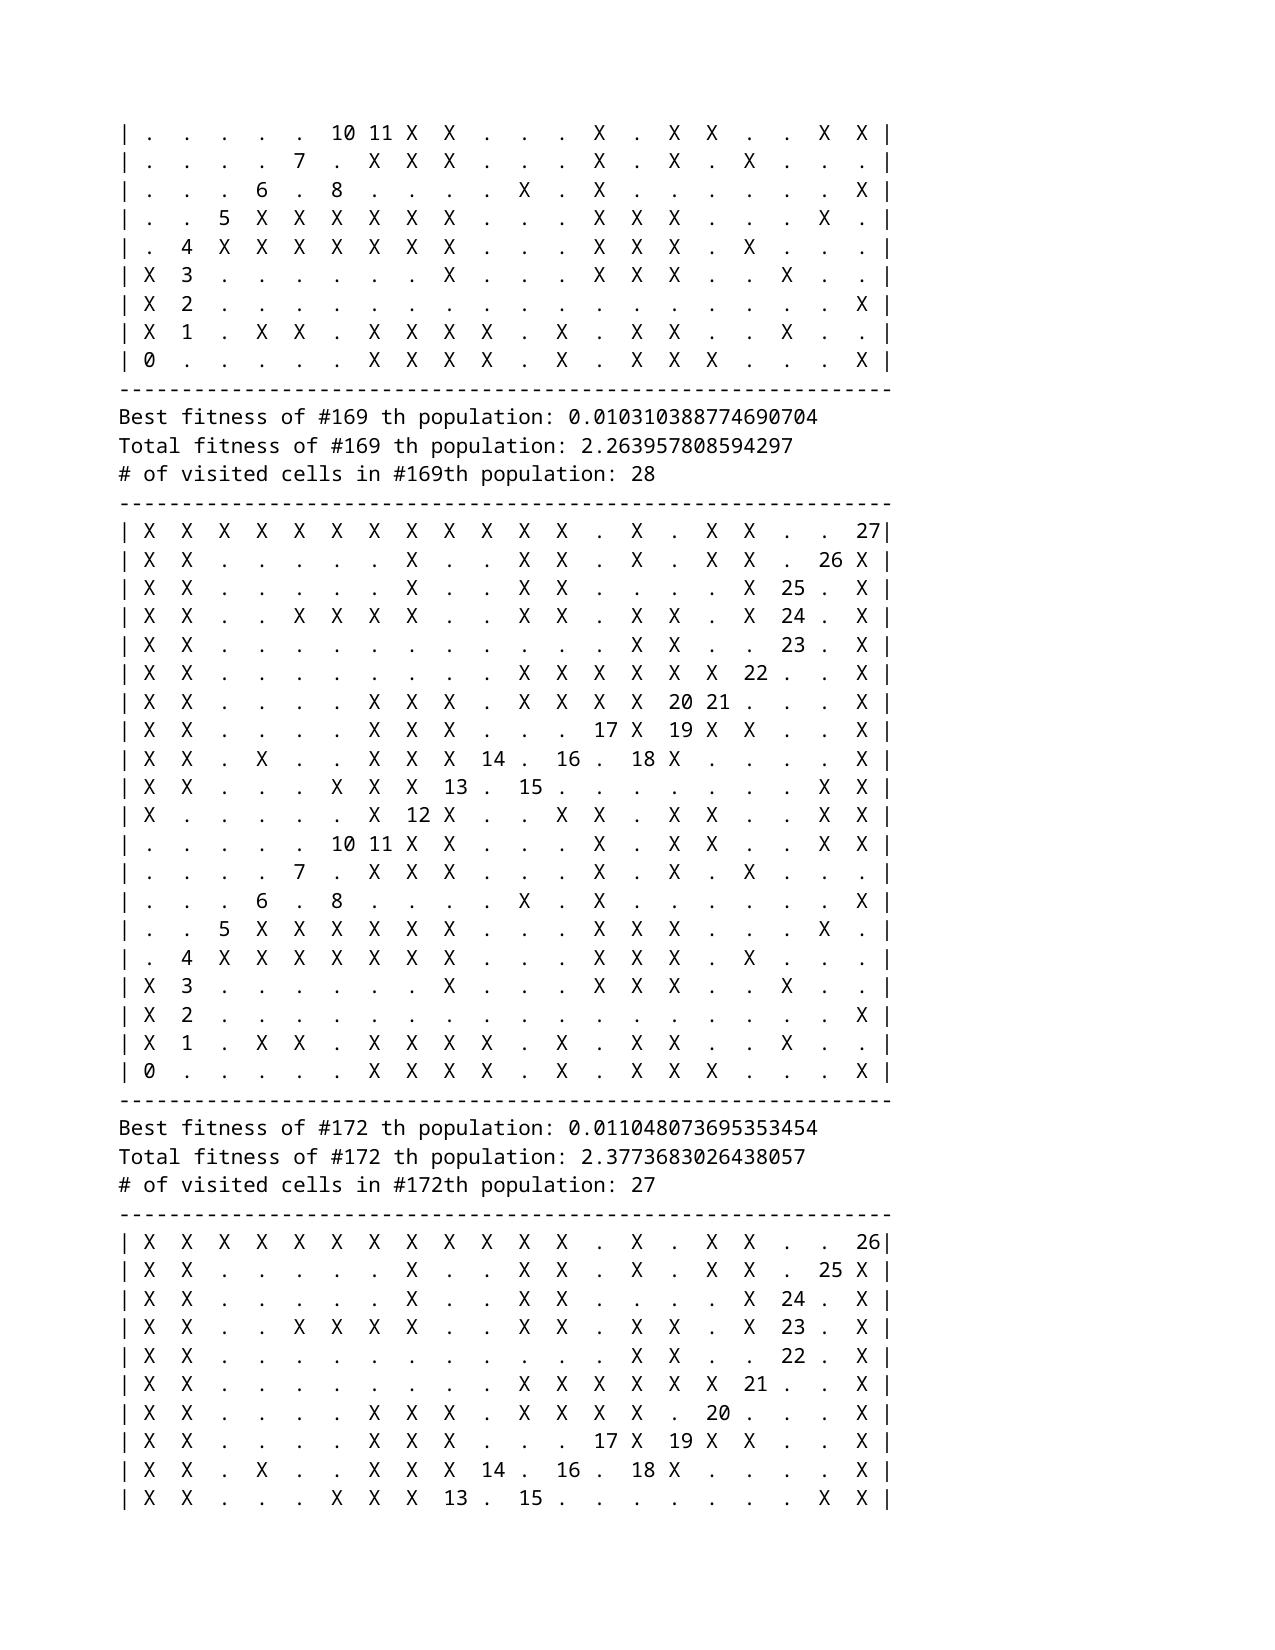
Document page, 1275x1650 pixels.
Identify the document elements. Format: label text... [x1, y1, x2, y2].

text # of visited cells in #169th population: 28 [118, 459, 1157, 488]
text Total fitness of #172 th population: 2.3773683026438057 [118, 1142, 1157, 1170]
text | 0 . . . . . X X X X . X . X X X . . . X | [118, 346, 1157, 374]
text Best fitness of #172 th population: 0.011048073695353454 [118, 1113, 1157, 1142]
text | X X . . . . . X . . X X . . . . X 25 . X | [118, 573, 1157, 602]
text | X 3 . . . . . . X . . . X X X . . X . . | [118, 260, 1157, 289]
text | . . . . 7 . X X X . . . X . X . X . . . | [118, 857, 1157, 886]
text | X X . . X X X X . . X X . X X . X 24 . X | [118, 602, 1157, 630]
text | X X . X . . X X X 14 . 16 . 18 X . . . . X | [118, 744, 1157, 772]
text -------------------------------------------------------------- [118, 374, 1157, 402]
text # of visited cells in #172th population: 27 [118, 1170, 1157, 1199]
text -------------------------------------------------------------- [118, 488, 1157, 516]
text | . 4 X X X X X X X . . . X X X . X . . . | [118, 943, 1157, 971]
text | X X . . . . . X . . X X . X . X X . 25 X | [118, 1256, 1157, 1284]
text | X 2 . . . . . . . . . . . . . . . . . X | [118, 1000, 1157, 1028]
text | . . . . 7 . X X X . . . X . X . X . . . | [118, 147, 1157, 175]
text | . . . 6 . 8 . . . . X . X . . . . . . X | [118, 175, 1157, 203]
text Best fitness of #169 th population: 0.010310388774690704 [118, 402, 1157, 431]
text | . . . . . 10 11 X X . . . X . X X . . X X | [118, 829, 1157, 857]
text | X 1 . X X . X X X X . X . X X . . X . . | [118, 317, 1157, 346]
text | . . 5 X X X X X X . . . X X X . . . X . | [118, 914, 1157, 943]
text | . 4 X X X X X X X . . . X X X . X . . . | [118, 232, 1157, 260]
text | X X . . . . X X X . X X X X 20 21 . . . X | [118, 687, 1157, 715]
text | X X . . . X X X 13 . 15 . . . . . . . X X | [118, 772, 1157, 801]
text | X X . X . . X X X 14 . 16 . 18 X . . . . X | [118, 1455, 1157, 1483]
text | 0 . . . . . X X X X . X . X X X . . . X | [118, 1057, 1157, 1085]
text | X X . . . . . X . . X X . . . . X 24 . X | [118, 1284, 1157, 1312]
text -------------------------------------------------------------- [118, 1199, 1157, 1227]
text | X X . . . . X X X . X X X X . 20 . . . X | [118, 1398, 1157, 1426]
text | . . 5 X X X X X X . . . X X X . . . X . | [118, 203, 1157, 232]
text | X 1 . X X . X X X X . X . X X . . X . . | [118, 1028, 1157, 1057]
text Total fitness of #169 th population: 2.263957808594297 [118, 431, 1157, 459]
text | X X X X X X X X X X X X . X . X X . . 26| [118, 1227, 1157, 1256]
text | X X . . . X X X 13 . 15 . . . . . . . X X | [118, 1483, 1157, 1512]
text | . . . . . 10 11 X X . . . X . X X . . X X | [118, 118, 1157, 147]
text | . . . 6 . 8 . . . . X . X . . . . . . X | [118, 886, 1157, 914]
text | X X . . . . . . . . . . . X X . . 23 . X | [118, 630, 1157, 658]
text | X X . . . . . . . . . . . X X . . 22 . X | [118, 1341, 1157, 1369]
text | X 3 . . . . . . X . . . X X X . . X . . | [118, 971, 1157, 1000]
text | X X . . . . . X . . X X . X . X X . 26 X | [118, 545, 1157, 573]
text | X X . . . . . . . . X X X X X X 21 . . X | [118, 1369, 1157, 1398]
text | X . . . . . X 12 X . . X X . X X . . X X | [118, 801, 1157, 829]
text | X X . . . . X X X . . . 17 X 19 X X . . X | [118, 715, 1157, 744]
text | X X . . X X X X . . X X . X X . X 23 . X | [118, 1312, 1157, 1341]
text | X X X X X X X X X X X X . X . X X . . 27| [118, 516, 1157, 545]
text | X X . . . . X X X . . . 17 X 19 X X . . X | [118, 1426, 1157, 1455]
text | X 2 . . . . . . . . . . . . . . . . . X | [118, 289, 1157, 317]
text | X X . . . . . . . . X X X X X X 22 . . X | [118, 658, 1157, 687]
text -------------------------------------------------------------- [118, 1085, 1157, 1113]
